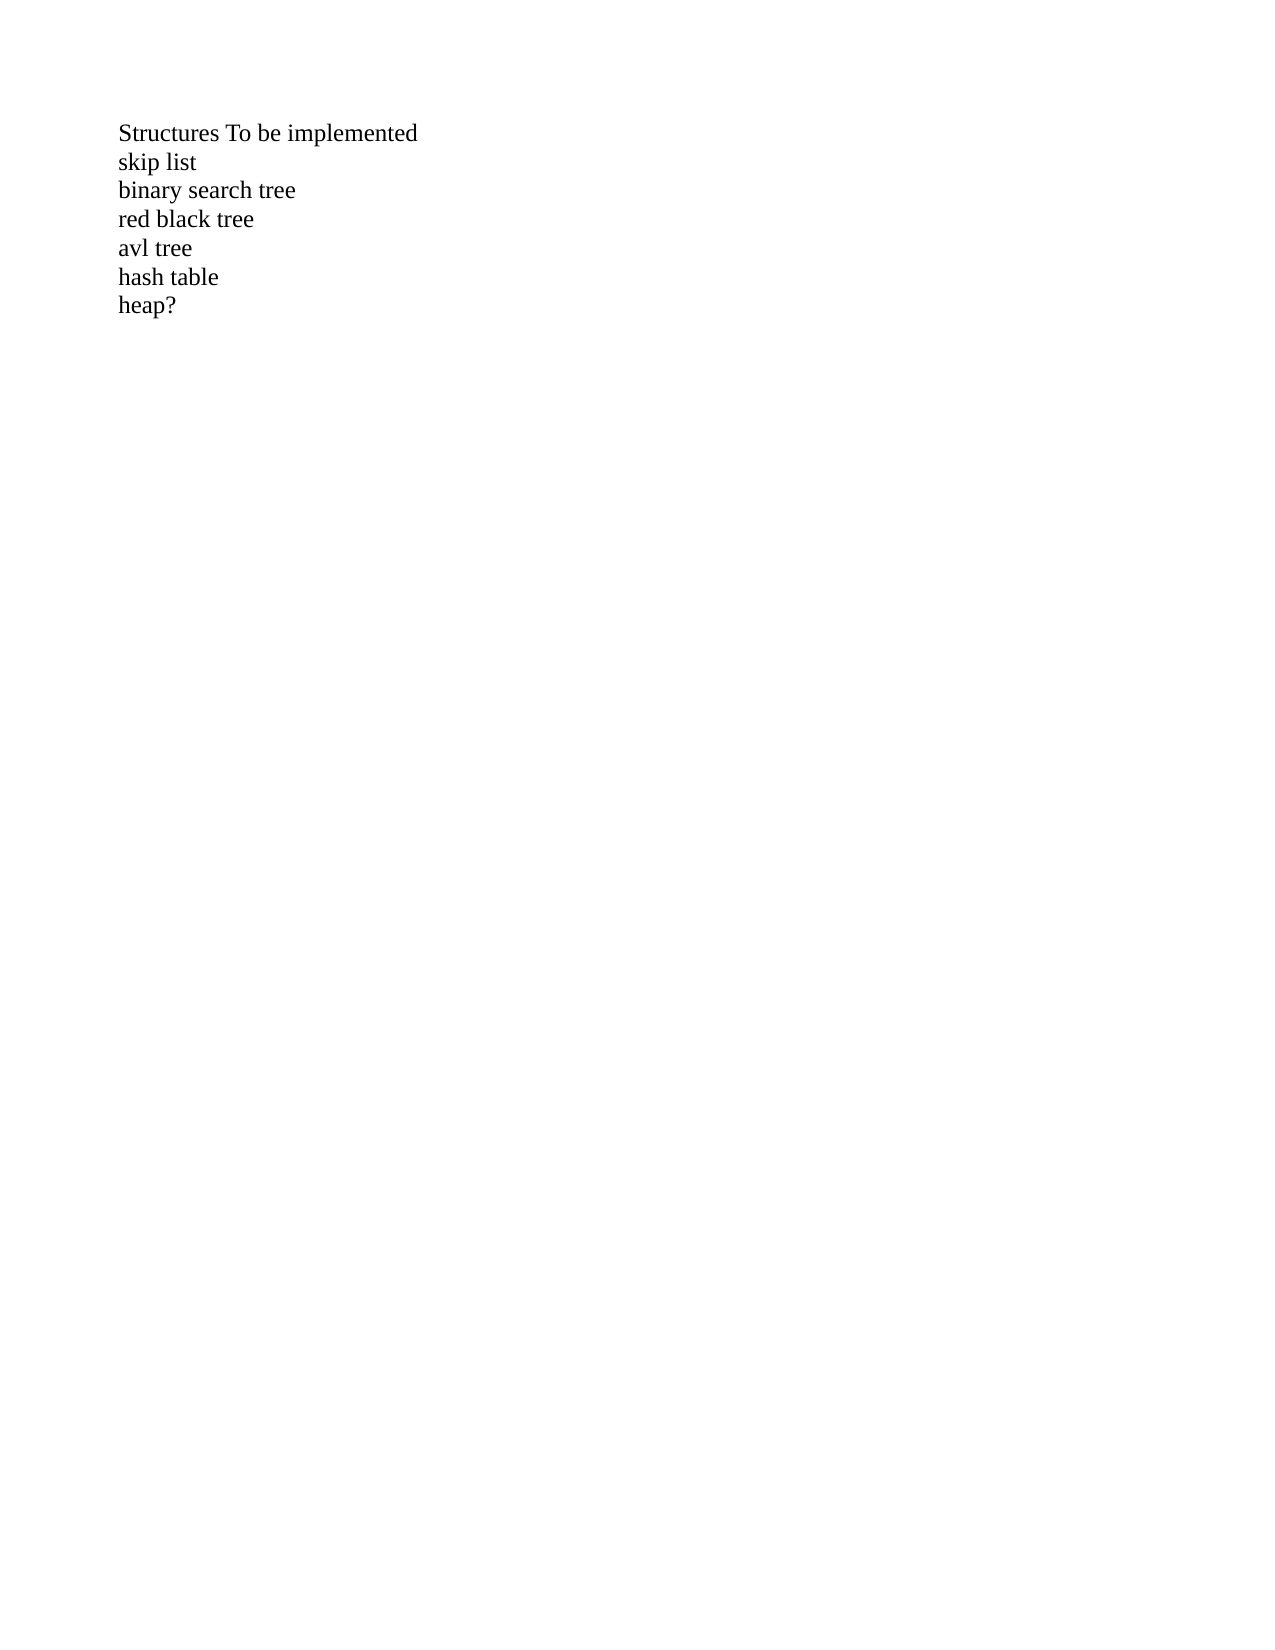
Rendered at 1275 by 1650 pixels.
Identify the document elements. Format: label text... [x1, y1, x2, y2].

text red black tree [118, 204, 1157, 233]
text heap? [118, 291, 1157, 319]
text Structures To be implemented [118, 118, 1157, 147]
text skip list [118, 147, 1157, 176]
text hash table [118, 262, 1157, 291]
text avl tree [118, 233, 1157, 262]
text binary search tree [118, 176, 1157, 204]
